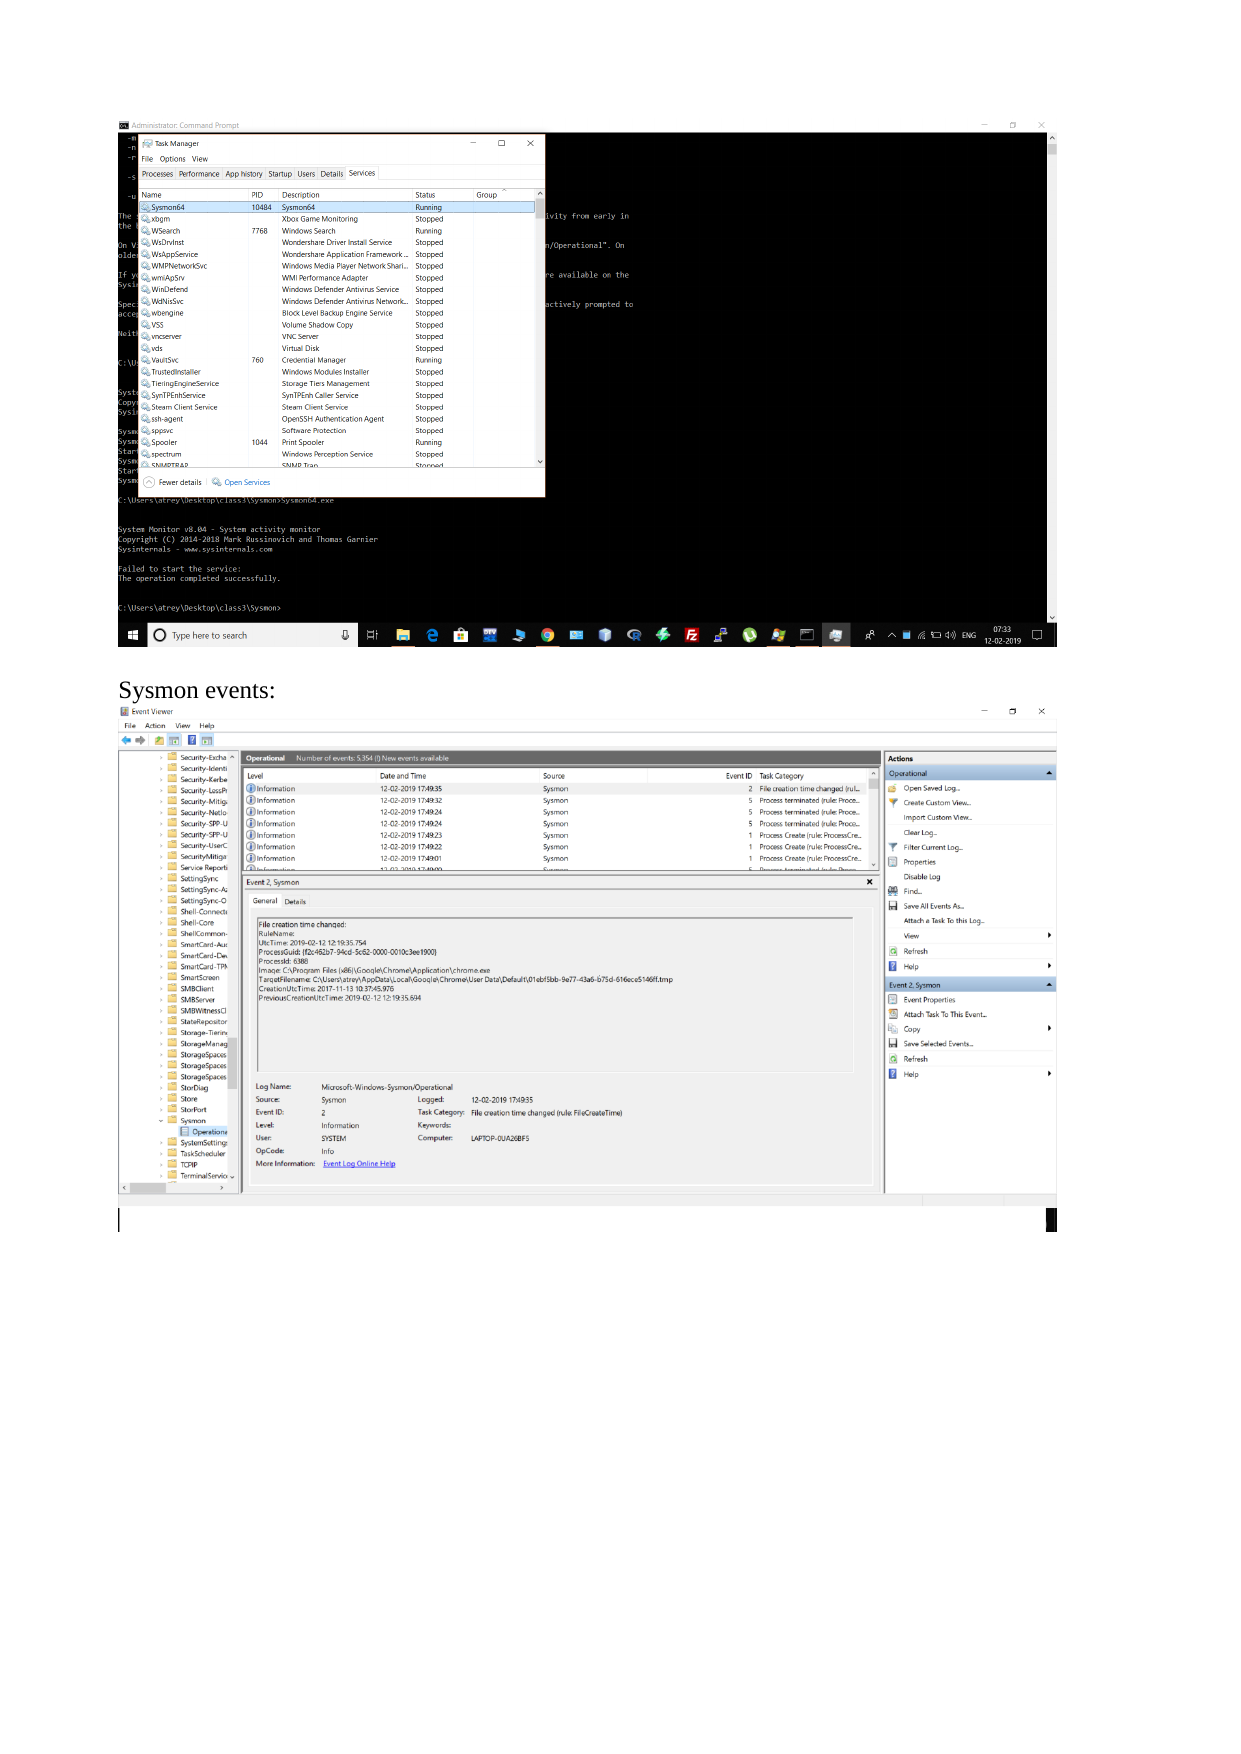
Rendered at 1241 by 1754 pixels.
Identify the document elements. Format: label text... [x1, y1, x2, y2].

picture [118, 118, 1057, 647]
text Sysmon events: [118, 676, 1122, 1232]
picture [118, 704, 1057, 1232]
